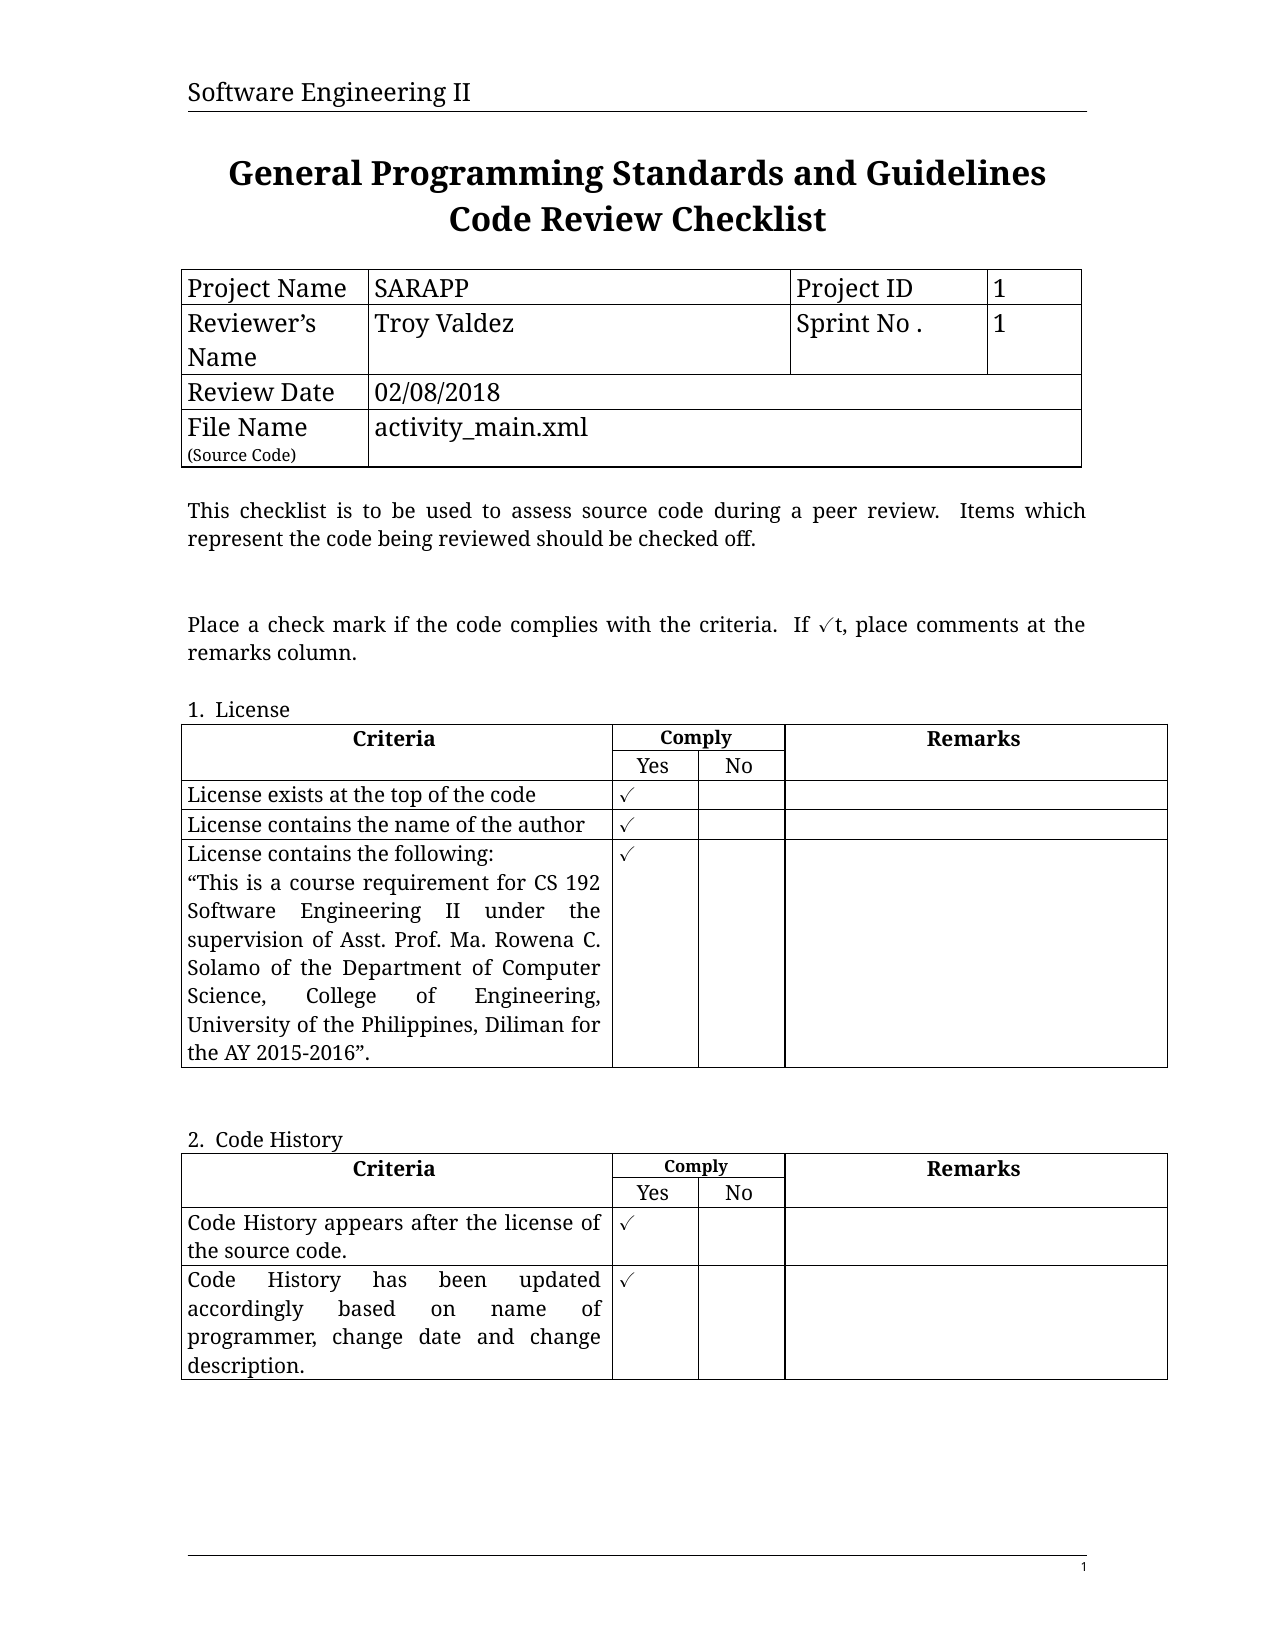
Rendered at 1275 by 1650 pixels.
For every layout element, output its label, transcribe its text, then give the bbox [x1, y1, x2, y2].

table_cell Review Date [182, 375, 368, 409]
table_cell Code History appears after the license of the source code. [182, 1208, 612, 1264]
table_cell No [699, 751, 784, 779]
table_cell activity_main.xml [369, 410, 1081, 466]
table_cell 02/08/2018 [369, 375, 1081, 409]
table_cell License exists at the top of the code [182, 781, 612, 809]
table_cell [699, 781, 784, 809]
table_header Remarks [786, 1154, 1167, 1207]
text Place a check mark if the code complies with the criteria. If ✓t, place comments at the remarks column. [187, 610, 1087, 667]
table_cell [786, 810, 1167, 838]
table_cell Reviewer’s Name [182, 305, 368, 373]
table_header Project ID [791, 270, 987, 304]
table_cell [699, 1208, 784, 1264]
table_cell [699, 1266, 784, 1379]
table_header Comply [613, 725, 784, 750]
text 1. License [187, 695, 1087, 723]
table_header SARAPP [369, 270, 790, 304]
table_cell License contains the following: “This is a course requirement for CS 192 Software Engineering II under the supervision of Asst. Prof. Ma. Rowena C. Solamo of the Department of Computer Science, College of Engineering, University of the Philippines, Diliman for the AY 2015-2016”. [182, 840, 612, 1067]
table_cell Sprint No . [791, 305, 987, 373]
table_cell File Name (Source Code) [182, 410, 368, 466]
table_cell Code History has been updated accordingly based on name of programmer, change date and change description. [182, 1266, 612, 1379]
table_header Criteria [182, 1154, 612, 1207]
table_header Criteria [182, 725, 612, 779]
text 2. Code History [187, 1125, 1087, 1153]
table_header Remarks [786, 725, 1167, 779]
table_cell [786, 1208, 1167, 1264]
table_header Project Name [182, 270, 368, 304]
table_header Comply [613, 1154, 784, 1177]
table_cell No [699, 1178, 784, 1207]
table_cell Yes [613, 751, 698, 779]
table_cell ✓ [613, 781, 698, 809]
table_header 1 [988, 270, 1081, 304]
table_cell [699, 810, 784, 838]
table_cell 1 [988, 305, 1081, 373]
table_cell [699, 840, 784, 1067]
text General Programming Standards and Guidelines Code Review Checklist [187, 150, 1087, 241]
table_cell License contains the name of the author [182, 810, 612, 838]
table_cell Troy Valdez [369, 305, 790, 373]
table_cell [786, 1266, 1167, 1379]
table_cell [786, 840, 1167, 1067]
table_cell Yes [613, 1178, 698, 1207]
text This checklist is to be used to assess source code during a peer review. Items which represent the code being reviewed should be checked off. [187, 496, 1087, 553]
table_cell ✓ [613, 810, 698, 838]
table_cell ✓ [613, 1266, 698, 1379]
table_cell ✓ [613, 1208, 698, 1264]
table_cell [786, 781, 1167, 809]
table_cell ✓ [613, 840, 698, 1067]
